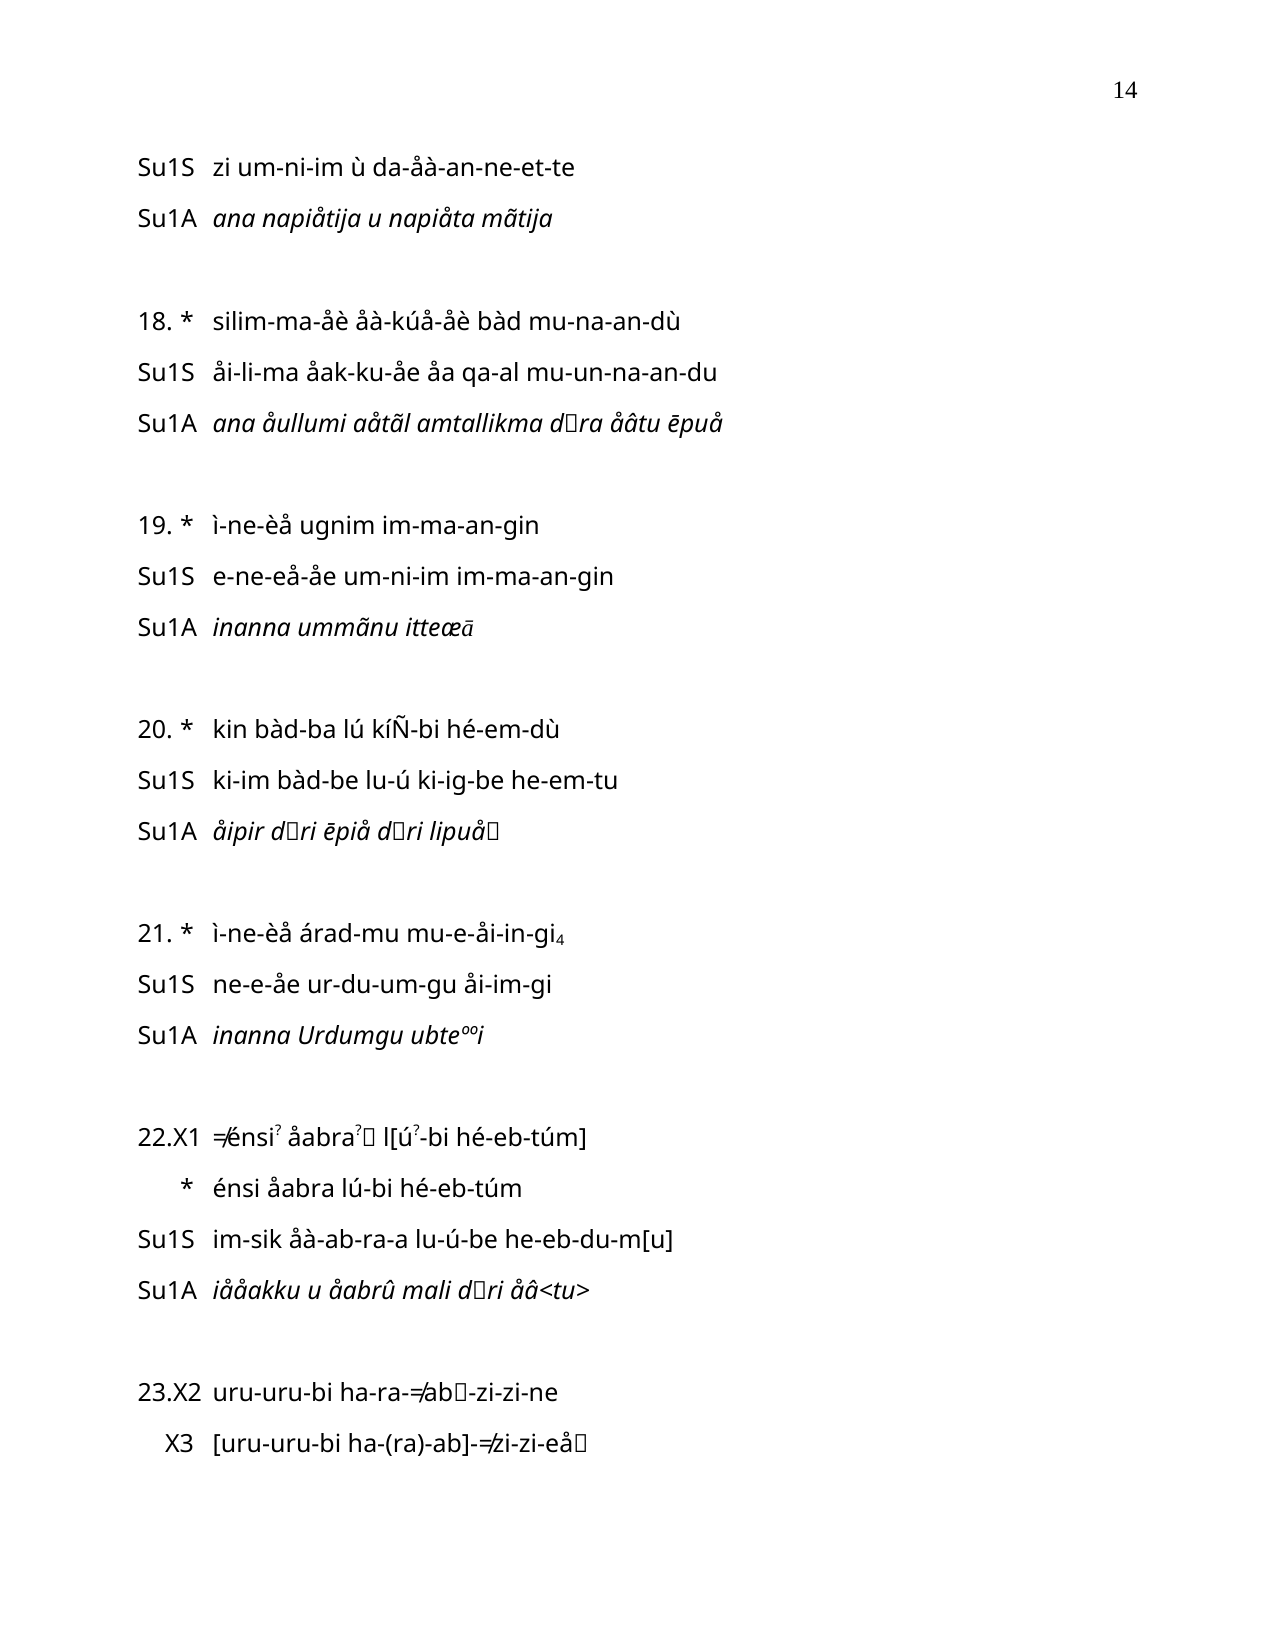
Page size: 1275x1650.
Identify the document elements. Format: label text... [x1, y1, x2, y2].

text 18. * silim-ma-åè åà-kúå-åè bàd mu-na-an-dù [137, 303, 1138, 337]
text Su1A ana napiåtija u napiåta mãtija [137, 201, 1138, 235]
text 23. X2 uru-uru-bi ha-ra-≠ab-zi-zi-ne [137, 1375, 1138, 1409]
text Su1S ki-im bàd-be lu-ú ki-ig-be he-em-tu [137, 762, 1138, 797]
text Su1A iååakku u åabrû mali dri åâ<tu> [137, 1273, 1138, 1307]
text Su1A inanna Urdumgu ubteººi [137, 1018, 1138, 1052]
text Su1A inanna ummãnu itteæā [137, 609, 1138, 643]
text 19. * ì-ne-èå ugnim im-ma-an-gin [137, 507, 1138, 541]
text Su1S im-sik åà-ab-ra-a lu-ú-be he-eb-du-m[u] [137, 1222, 1138, 1256]
text Su1S åi-li-ma åak-ku-åe åa qa-al mu-un-na-an-du [137, 354, 1138, 388]
text 22. X1 ≠énsi? åabra? l[ú?-bi hé-eb-túm] [137, 1120, 1138, 1154]
text X3 [uru-uru-bi ha-(ra)-ab]-≠zi-zi-eå [137, 1426, 1138, 1460]
text Su1A ana åullumi aåtãl amtallikma dra åâtu ēpuå [137, 405, 1138, 439]
text Su1S e-ne-eå-åe um-ni-im im-ma-an-gin [137, 558, 1138, 592]
text Su1A åipir dri ēpiå dri lipuå [137, 813, 1138, 848]
text Su1S ne-e-åe ur-du-um-gu åi-im-gi [137, 967, 1138, 1001]
text * énsi åabra lú-bi hé-eb-túm [137, 1171, 1138, 1205]
text 21. * ì-ne-èå árad-mu mu-e-åi-in-gi4 [137, 916, 1138, 950]
text Su1S zi um-ni-im ù da-åà-an-ne-et-te [137, 150, 1138, 184]
text 20. * kin bàd-ba lú kíÑ-bi hé-em-dù [137, 711, 1138, 746]
